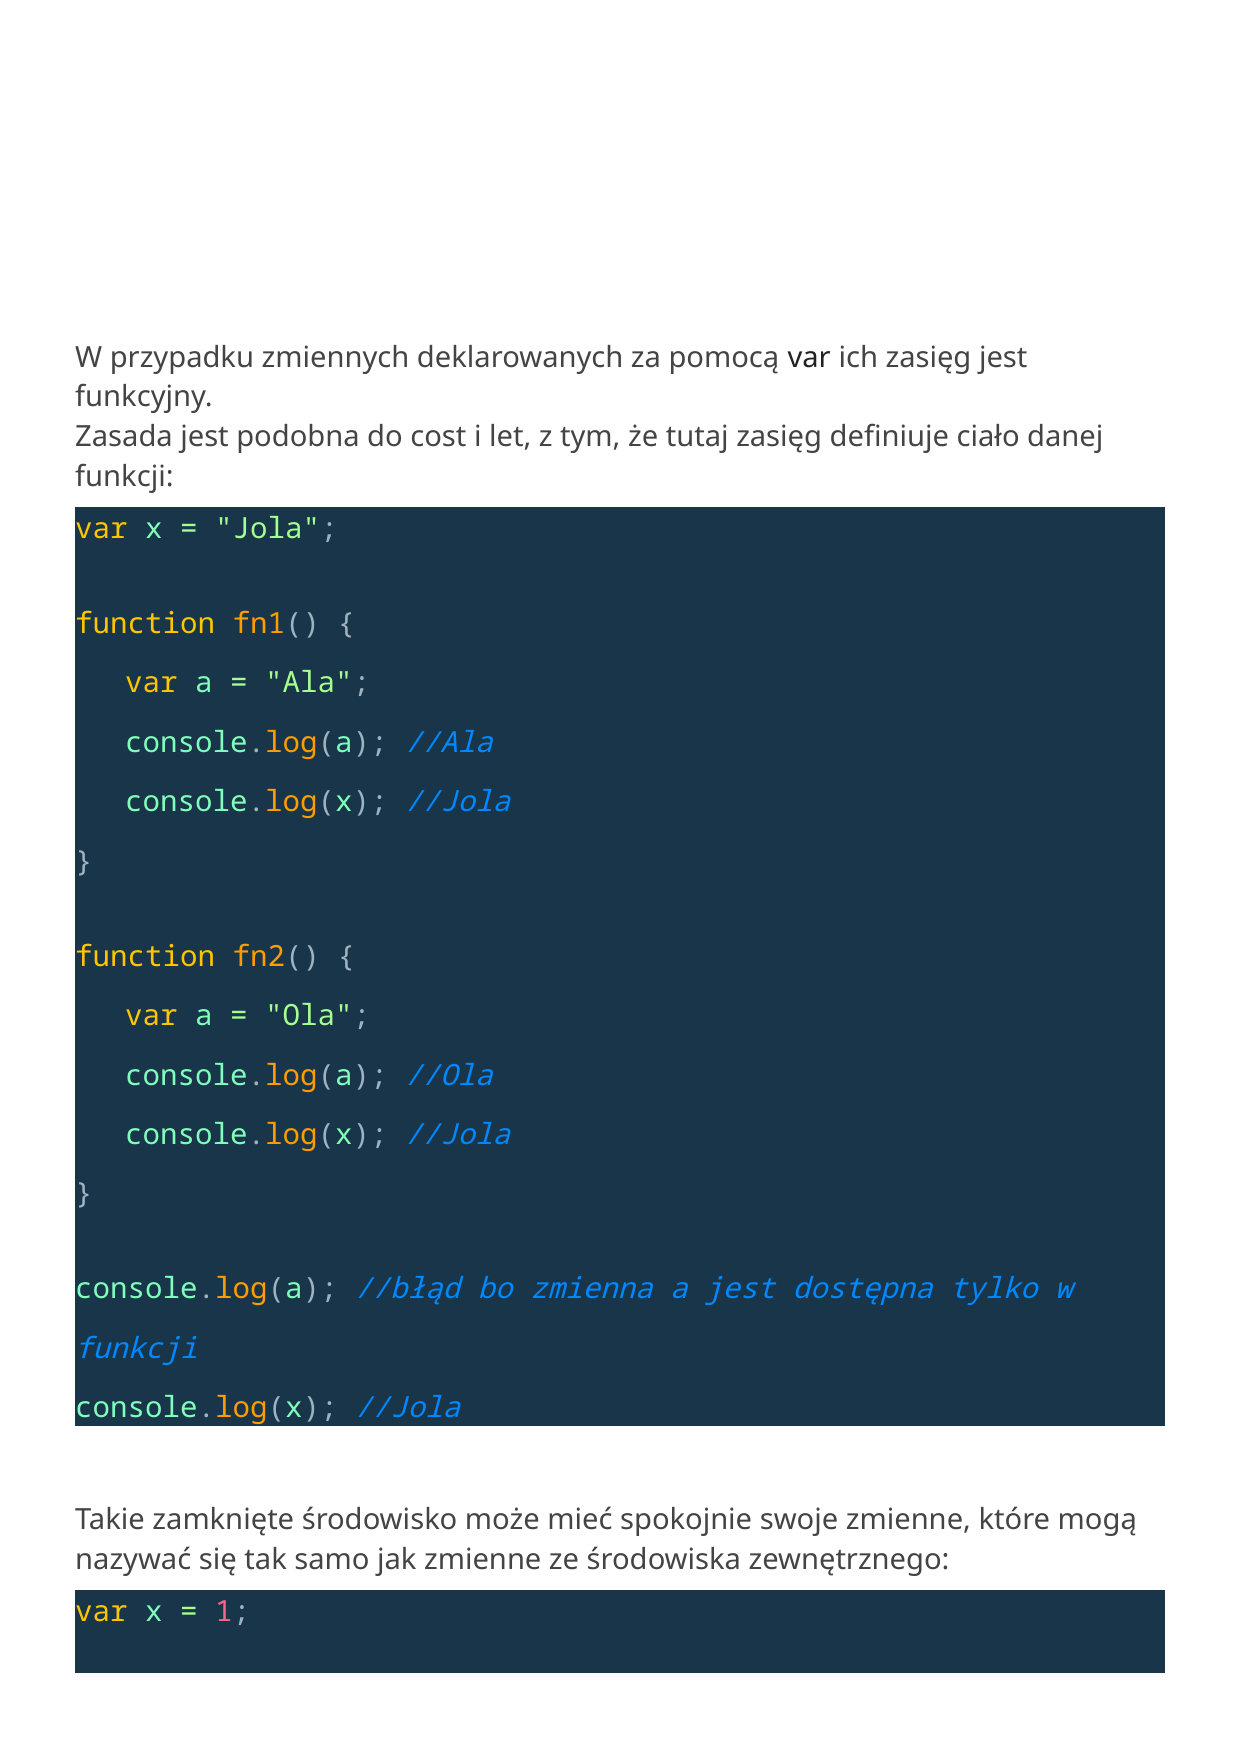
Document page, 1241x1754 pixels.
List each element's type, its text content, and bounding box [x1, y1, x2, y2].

text } [75, 1173, 1165, 1212]
text } [75, 840, 1165, 880]
text console.log(a); //Ala [75, 721, 1165, 761]
text console.log(x); //Jola [75, 781, 1165, 820]
text function fn2() { [75, 935, 1165, 974]
text console.log(x); //Jola [75, 1113, 1165, 1153]
text var x = "Jola"; [75, 507, 1165, 547]
text console.log(a); //błąd bo zmienna a jest dostępna tylko w funkcji [75, 1268, 1165, 1367]
text function fn1() { [75, 602, 1165, 642]
text var a = "Ola"; [75, 994, 1165, 1034]
text console.log(x); //Jola [75, 1387, 1165, 1426]
text var a = "Ala"; [75, 662, 1165, 701]
text W przypadku zmiennych deklarowanych za pomocą var ich zasięg jest funkcyjny. Zasada jest podobna do cost i let, z tym, że tutaj zasięg definiuje ciało danej funkcji: [75, 336, 1165, 495]
text Takie zamknięte środowisko może mieć spokojnie swoje zmienne, które mogą nazywać się tak samo jak zmienne ze środowiska zewnętrznego: [75, 1498, 1165, 1578]
text console.log(a); //Ola [75, 1054, 1165, 1093]
text var x = 1; [75, 1590, 1165, 1630]
